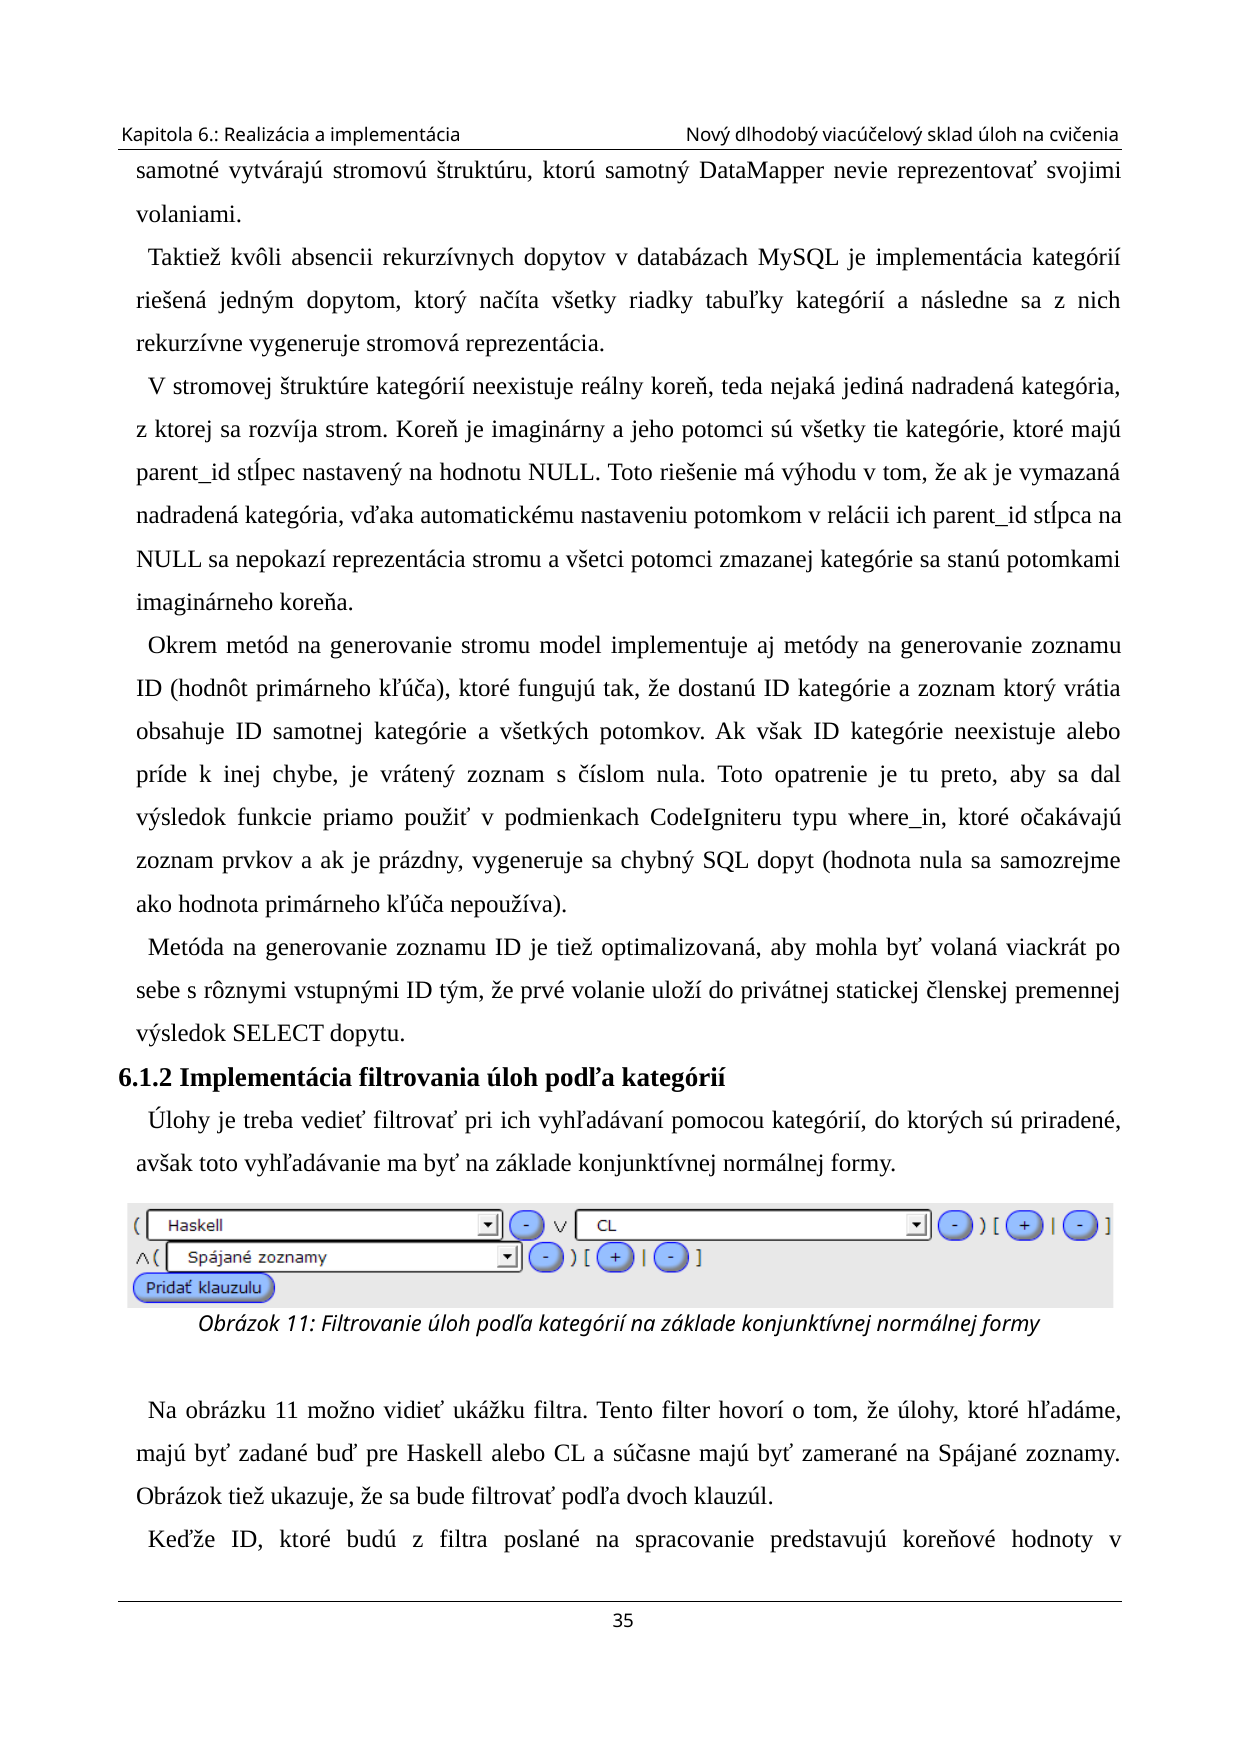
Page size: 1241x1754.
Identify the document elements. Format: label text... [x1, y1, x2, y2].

text samotné vytvárajú stromovú štruktúru, ktorú samotný DataMapper nevie reprezentovať svojimi volaniami. [136, 156, 1122, 227]
picture [127, 1203, 1114, 1308]
text Taktiež kvôli absencii rekurzívnych dopytov v databázach MySQL je implementácia kategórií riešená jedným dopytom, ktorý načíta všetky riadky tabuľky kategórií a následne sa z nich rekurzívne vygeneruje stromová reprezentácia. [136, 242, 1122, 357]
text Úlohy je treba vedieť filtrovať pri ich vyhľadávaní pomocou kategórií, do ktorých sú priradené, avšak toto vyhľadávanie ma byť na základe konjunktívnej normálnej formy. [136, 1105, 1122, 1177]
text Obrázok 11: Filtrovanie úloh podľa kategórií na základe konjunktívnej normálnej formy [127, 1308, 1113, 1338]
text Metóda na generovanie zoznamu ID je tiež optimalizovaná, aby mohla byť volaná viackrát po sebe s rôznymi vstupnými ID tým, že prvé volanie uloží do privátnej statickej členskej premennej výsledok SELECT dopytu. [136, 932, 1122, 1047]
text Keďže ID, ktoré budú z filtra poslané na spracovanie predstavujú koreňové hodnoty v [136, 1524, 1122, 1553]
subtitle Implementácia filtrovania úloh podľa kategórií [118, 1061, 1122, 1092]
text V stromovej štruktúre kategórií neexistuje reálny koreň, teda nejaká jediná nadradená kategória, z ktorej sa rozvíja strom. Koreň je imaginárny a jeho potomci sú všetky tie kategórie, ktoré majú parent_id stĺpec nastavený na hodnotu NULL. Toto riešenie má výhodu v tom, že ak je vymazaná nadradená kategória, vďaka automatickému nastaveniu potomkom v relácii ich parent_id stĺpca na NULL sa nepokazí reprezentácia stromu a všetci potomci zmazanej kategórie sa stanú potomkami imaginárneho koreňa. [136, 371, 1122, 616]
text Okrem metód na generovanie stromu model implementuje aj metódy na generovanie zoznamu ID (hodnôt primárneho kľúča), ktoré fungujú tak, že dostanú ID kategórie a zoznam ktorý vrátia obsahuje ID samotnej kategórie a všetkých potomkov. Ak však ID kategórie neexistuje alebo príde k inej chybe, je vrátený zoznam s číslom nula. Toto opatrenie je tu preto, aby sa dal výsledok funkcie priamo použiť v podmienkach CodeIgniteru typu where_in, ktoré očakávajú zoznam prvkov a ak je prázdny, vygeneruje sa chybný SQL dopyt (hodnota nula sa samozrejme ako hodnota primárneho kľúča nepoužíva). [136, 630, 1122, 917]
text Na obrázku 11 možno vidieť ukážku filtra. Tento filter hovorí o tom, že úlohy, ktoré hľadáme, majú byť zadané buď pre Haskell alebo CL a súčasne majú byť zamerané na Spájané zoznamy. Obrázok tiež ukazuje, že sa bude filtrovať podľa dvoch klauzúl. [136, 1395, 1122, 1510]
